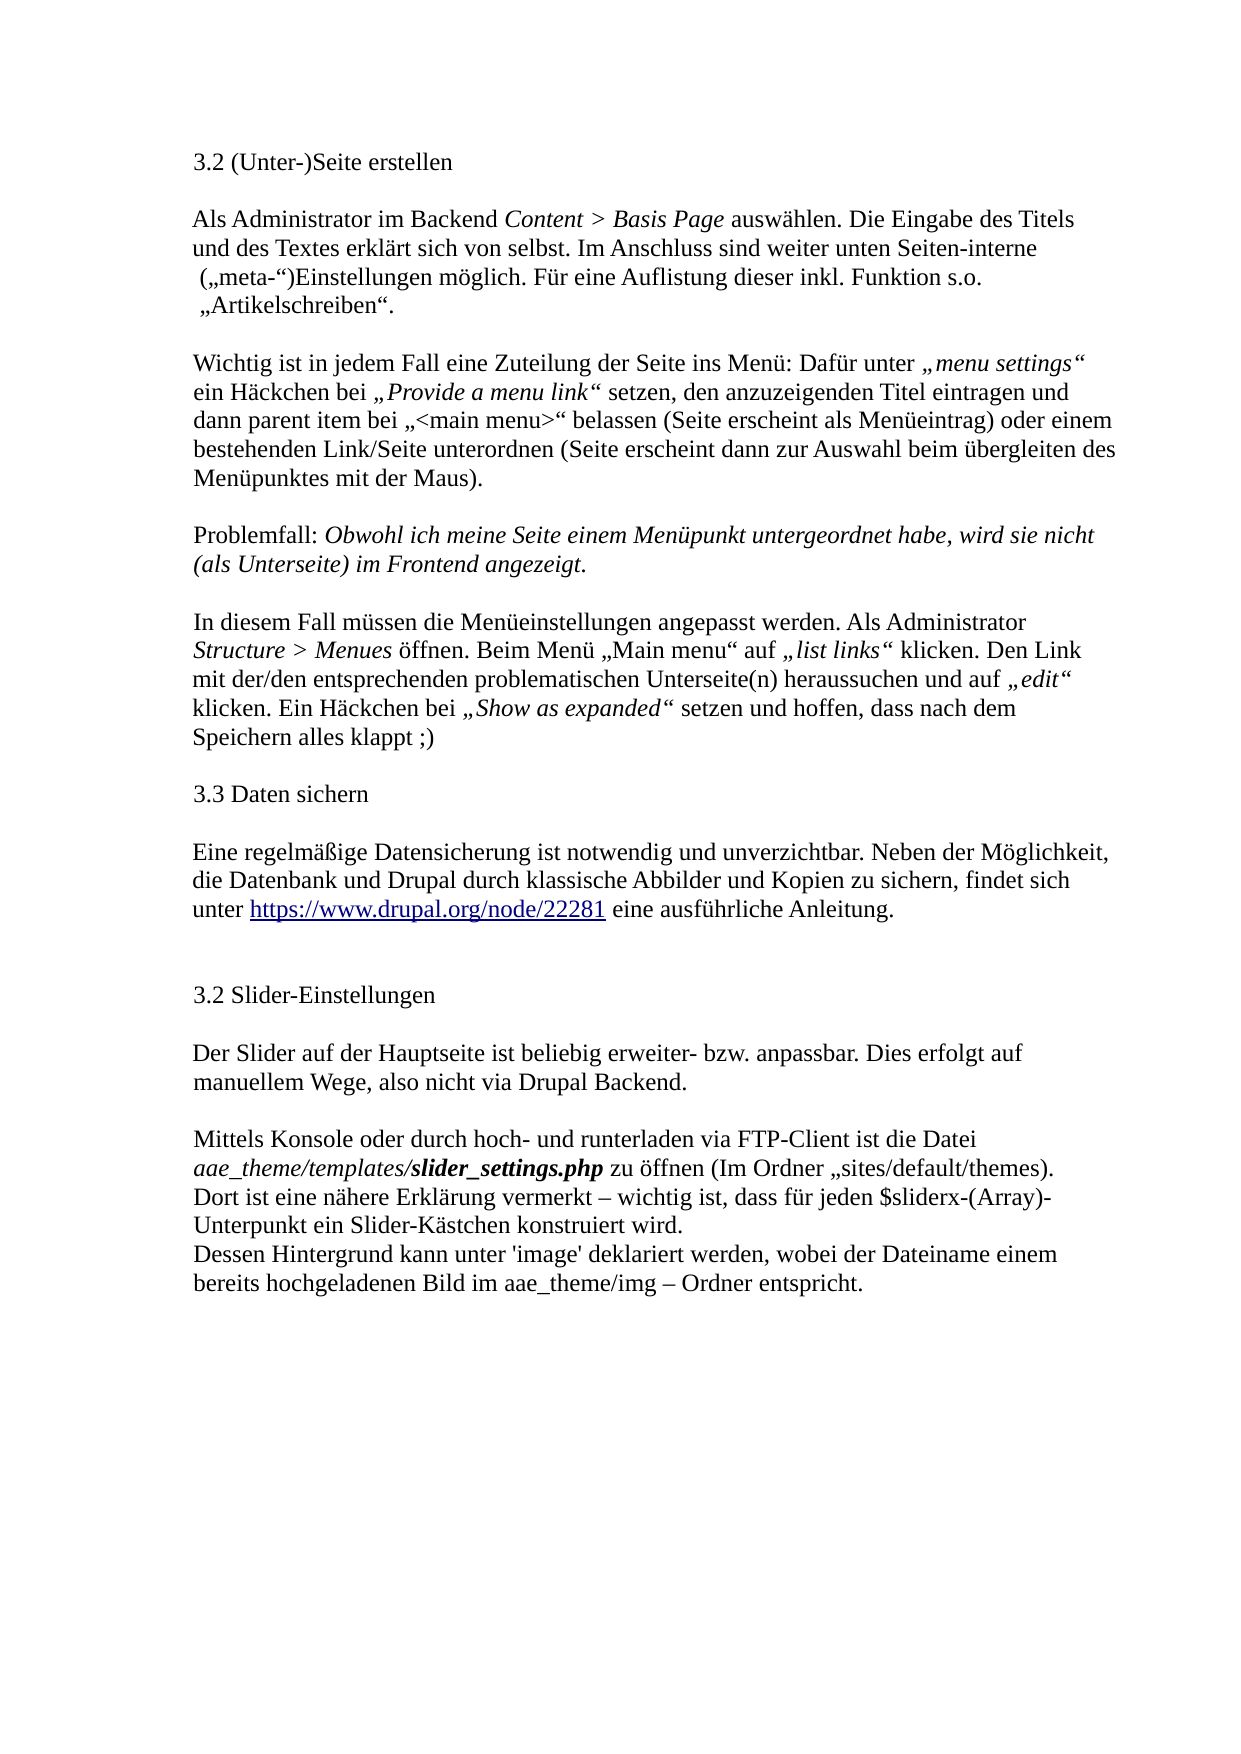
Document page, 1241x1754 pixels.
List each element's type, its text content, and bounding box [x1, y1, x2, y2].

text Mittels Konsole oder durch hoch- und runterladen via FTP-Client ist die Datei [118, 1124, 1122, 1153]
text Unterpunkt ein Slider-Kästchen konstruiert wird. [118, 1211, 1122, 1239]
text In diesem Fall müssen die Menüeinstellungen angepasst werden. Als Administrator [118, 607, 1122, 636]
text Als Administrator im Backend Content > Basis Page auswählen. Die Eingabe des Titels und des Textes erklärt sich von selbst. Im Anschluss sind weiter unten Seiten-interne [118, 204, 1122, 262]
text (als Unterseite) im Frontend angezeigt. [118, 549, 1122, 578]
text Der Slider auf der Hauptseite ist beliebig erweiter- bzw. anpassbar. Dies erfolgt auf [118, 1038, 1122, 1067]
text Structure > Menues öffnen. Beim Menü „Main menu“ auf „list links“ klicken. Den Link mit der/den entsprechenden problematischen Unterseite(n) heraussuchen und auf „edit“ klicken. Ein Häckchen bei „Show as expanded“ setzen und hoffen, dass nach dem Speichern alles klappt ;) [118, 636, 1122, 751]
text aae_theme/templates/slider_settings.php zu öffnen (Im Ordner „sites/default/themes). [118, 1153, 1122, 1182]
list Slider-Einstellungen [193, 981, 1122, 1009]
text dann parent item bei „<main menu>“ belassen (Seite erscheint als Menüeintrag) oder einem [118, 406, 1122, 434]
text Wichtig ist in jedem Fall eine Zuteilung der Seite ins Menü: Dafür unter „menu settings“ [118, 348, 1122, 377]
text bereits hochgeladenen Bild im aae_theme/img – Ordner entspricht. [118, 1268, 1122, 1297]
text Menüpunktes mit der Maus). [118, 463, 1122, 492]
text 3.2 (Unter-)Seite erstellen [118, 147, 1122, 176]
text („meta-“)Einstellungen möglich. Für eine Auflistung dieser inkl. Funktion s.o. [118, 262, 1122, 291]
text Dort ist eine nähere Erklärung vermerkt – wichtig ist, dass für jeden $sliderx-(Array)- [118, 1182, 1122, 1211]
text Problemfall: Obwohl ich meine Seite einem Menüpunkt untergeordnet habe, wird sie nicht [118, 521, 1122, 549]
text Dessen Hintergrund kann unter 'image' deklariert werden, wobei der Dateiname einem [118, 1239, 1122, 1268]
text bestehenden Link/Seite unterordnen (Seite erscheint dann zur Auswahl beim übergleiten des [118, 434, 1122, 463]
text Eine regelmäßige Datensicherung ist notwendig und unverzichtbar. Neben der Möglichkeit, die Datenbank und Drupal durch klassische Abbilder und Kopien zu sichern, findet sich unter https://www.drupal.org/node/22281 eine ausführliche Anleitung. [118, 837, 1122, 923]
text manuellem Wege, also nicht via Drupal Backend. [118, 1067, 1122, 1096]
list Daten sichern [193, 779, 1122, 808]
text ein Häckchen bei „Provide a menu link“ setzen, den anzuzeigenden Titel eintragen und [118, 377, 1122, 406]
text „Artikelschreiben“. [118, 291, 1122, 319]
